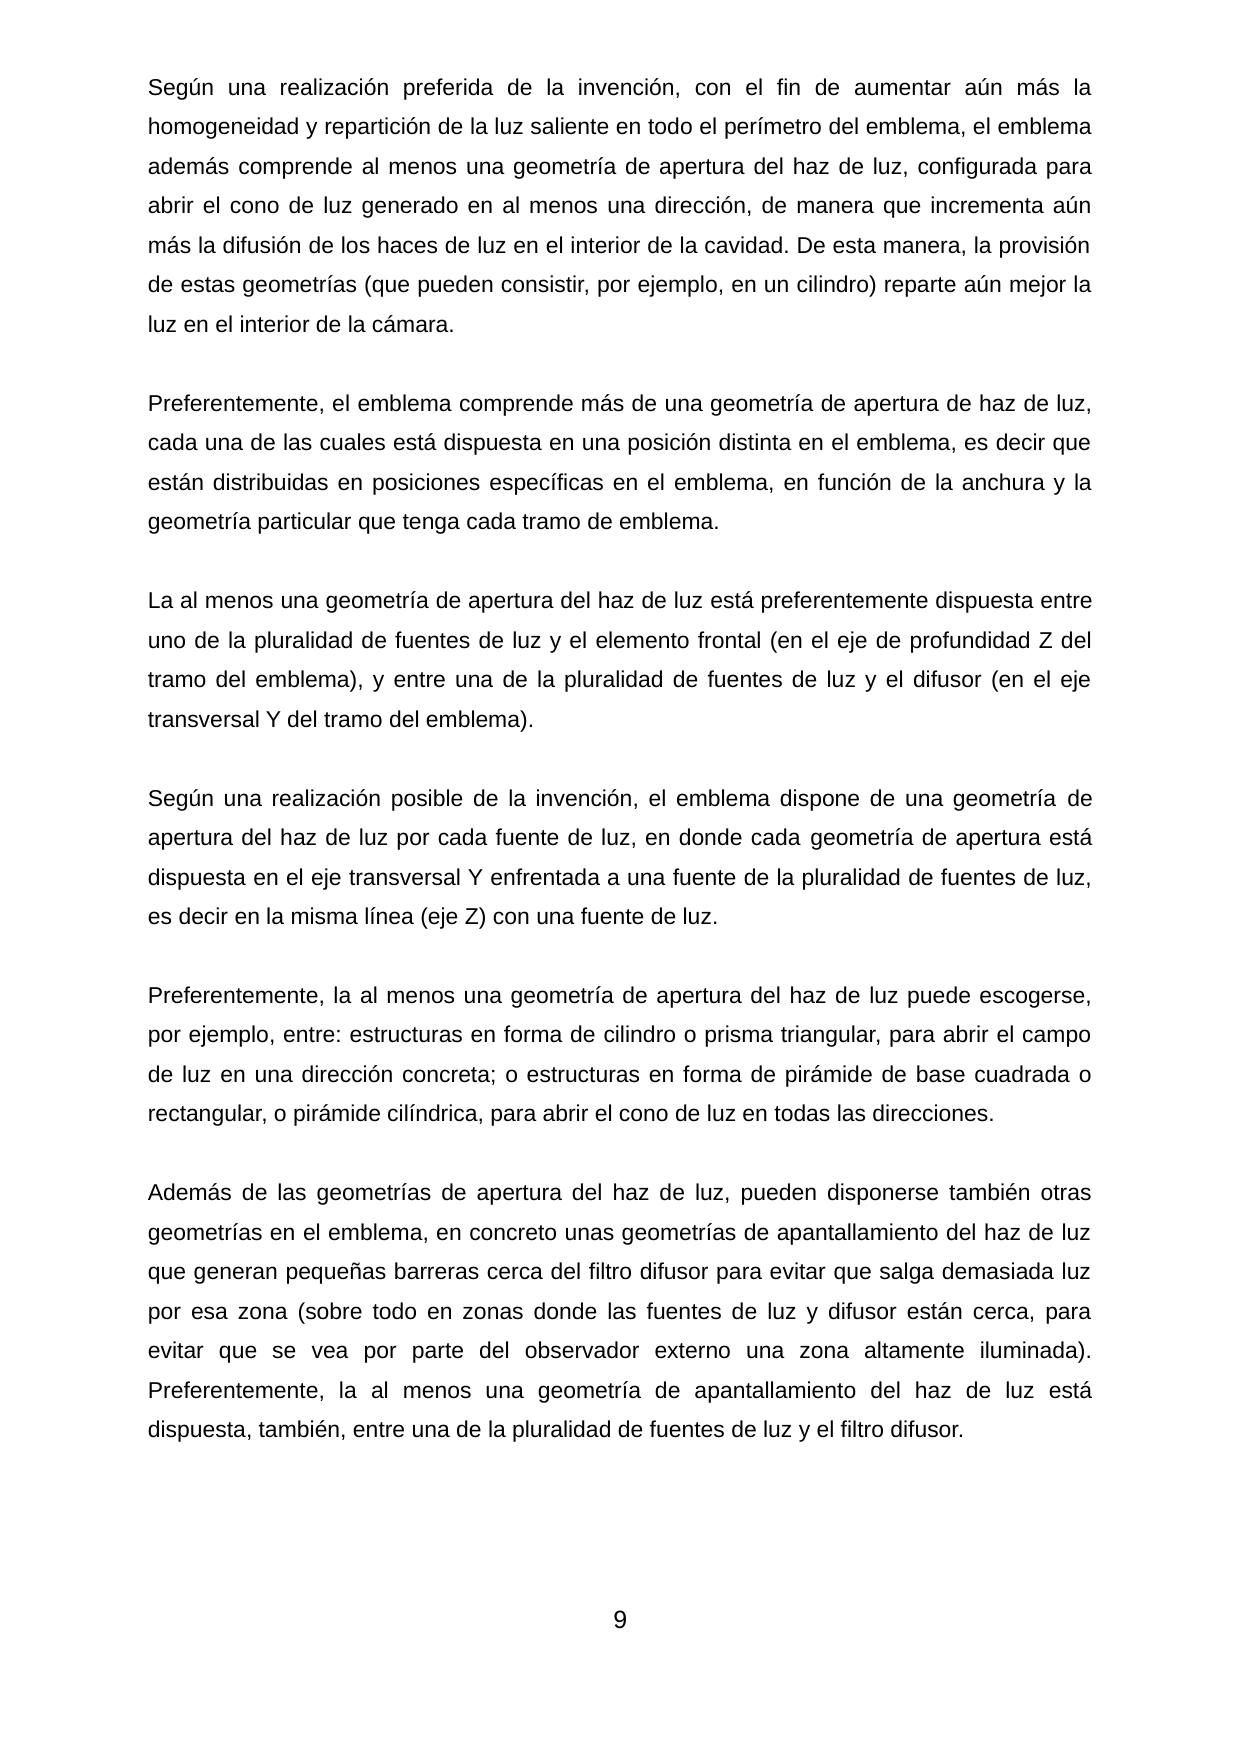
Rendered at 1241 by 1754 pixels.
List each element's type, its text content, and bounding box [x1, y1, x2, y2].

text Según una realización posible de la invención, el emblema dispone de una geometría de apertura del haz de luz por cada fuente de luz, en donde cada geometría de apertura está dispuesta en el eje transversal Y enfrentada a una fuente de la pluralidad de fuentes de luz, es decir en la misma línea (eje Z) con una fuente de luz. [148, 784, 1092, 929]
text Preferentemente, el emblema comprende más de una geometría de apertura de haz de luz, cada una de las cuales está dispuesta en una posición distinta en el emblema, es decir que están distribuidas en posiciones específicas en el emblema, en función de la anchura y la geometría particular que tenga cada tramo de emblema. [148, 390, 1092, 534]
text La al menos una geometría de apertura del haz de luz está preferentemente dispuesta entre uno de la pluralidad de fuentes de luz y el elemento frontal (en el eje de profundidad Z del tramo del emblema), y entre una de la pluralidad de fuentes de luz y el difusor (en el eje transversal Y del tramo del emblema). [148, 587, 1092, 732]
text Preferentemente, la al menos una geometría de apertura del haz de luz puede escogerse, por ejemplo, entre: estructuras en forma de cilindro o prisma triangular, para abrir el campo de luz en una dirección concreta; o estructuras en forma de pirámide de base cuadrada o rectangular, o pirámide cilíndrica, para abrir el cono de luz en todas las direcciones. [148, 982, 1092, 1127]
text Según una realización preferida de la invención, con el fin de aumentar aún más la homogeneidad y repartición de la luz saliente en todo el perímetro del emblema, el emblema además comprende al menos una geometría de apertura del haz de luz, configurada para abrir el cono de luz generado en al menos una dirección, de manera que incrementa aún más la difusión de los haces de luz en el interior de la cavidad. De esta manera, la provisión de estas geometrías (que pueden consistir, por ejemplo, en un cilindro) reparte aún mejor la luz en el interior de la cámara. [148, 74, 1092, 337]
text Además de las geometrías de apertura del haz de luz, pueden disponerse también otras geometrías en el emblema, en concreto unas geometrías de apantallamiento del haz de luz que generan pequeñas barreras cerca del filtro difusor para evitar que salga demasiada luz por esa zona (sobre todo en zonas donde las fuentes de luz y difusor están cerca, para evitar que se vea por parte del observador externo una zona altamente iluminada). Preferentemente, la al menos una geometría de apantallamiento del haz de luz está dispuesta, también, entre una de la pluralidad de fuentes de luz y el filtro difusor. [148, 1179, 1092, 1442]
